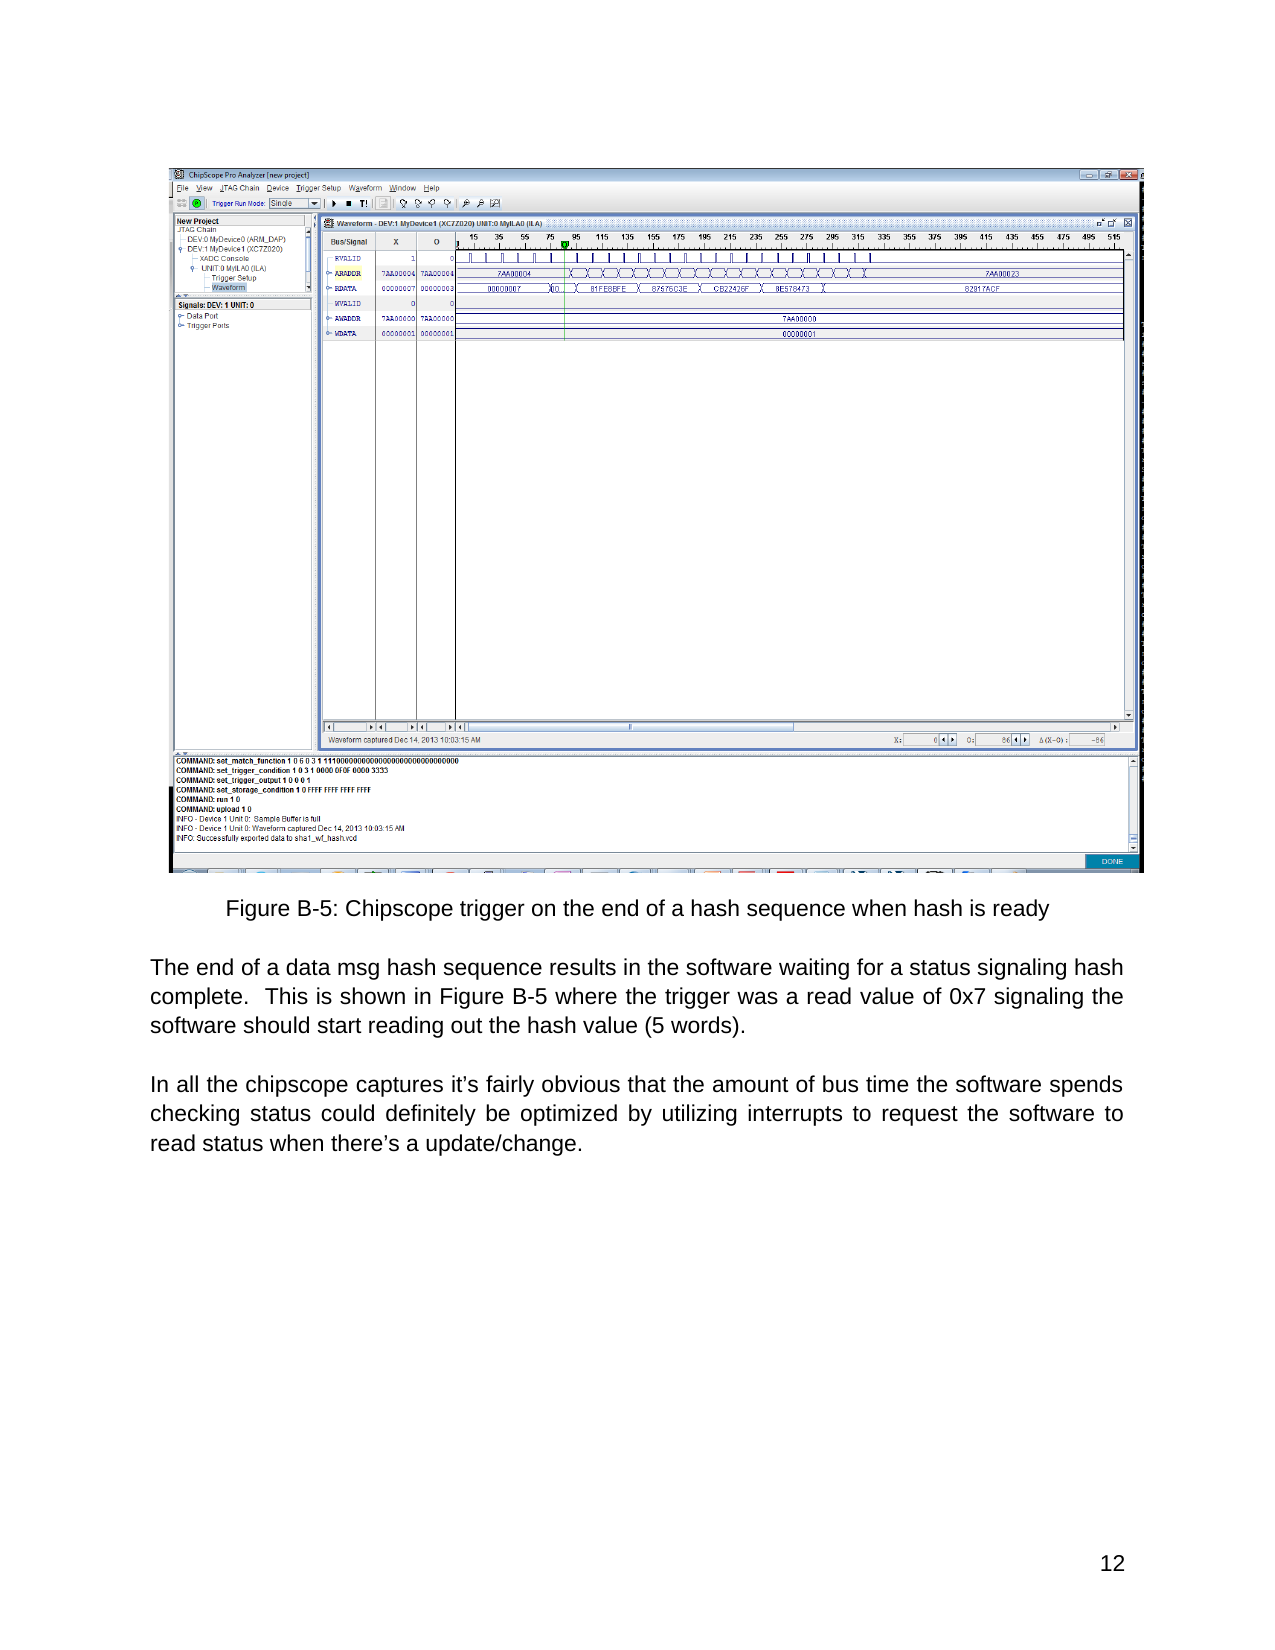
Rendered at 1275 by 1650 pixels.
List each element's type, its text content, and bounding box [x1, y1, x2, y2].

text In all the chipscope captures it’s fairly obvious that the amount of bus time the software spends checking status could definitely be optimized by utilizing interrupts to request the software to read status when there’s a update/change. [150, 1072, 1125, 1156]
text The end of a data msg hash sequence results in the software waiting for a status signaling hash complete. This is shown in Figure B-5 where the trigger was a read value of 0x7 signaling the software should start reading out the hash value (5 words). [150, 954, 1125, 1038]
picture [168, 168, 1144, 873]
text Figure B-5: Chipscope trigger on the end of a hash sequence when hash is ready [150, 895, 1125, 921]
